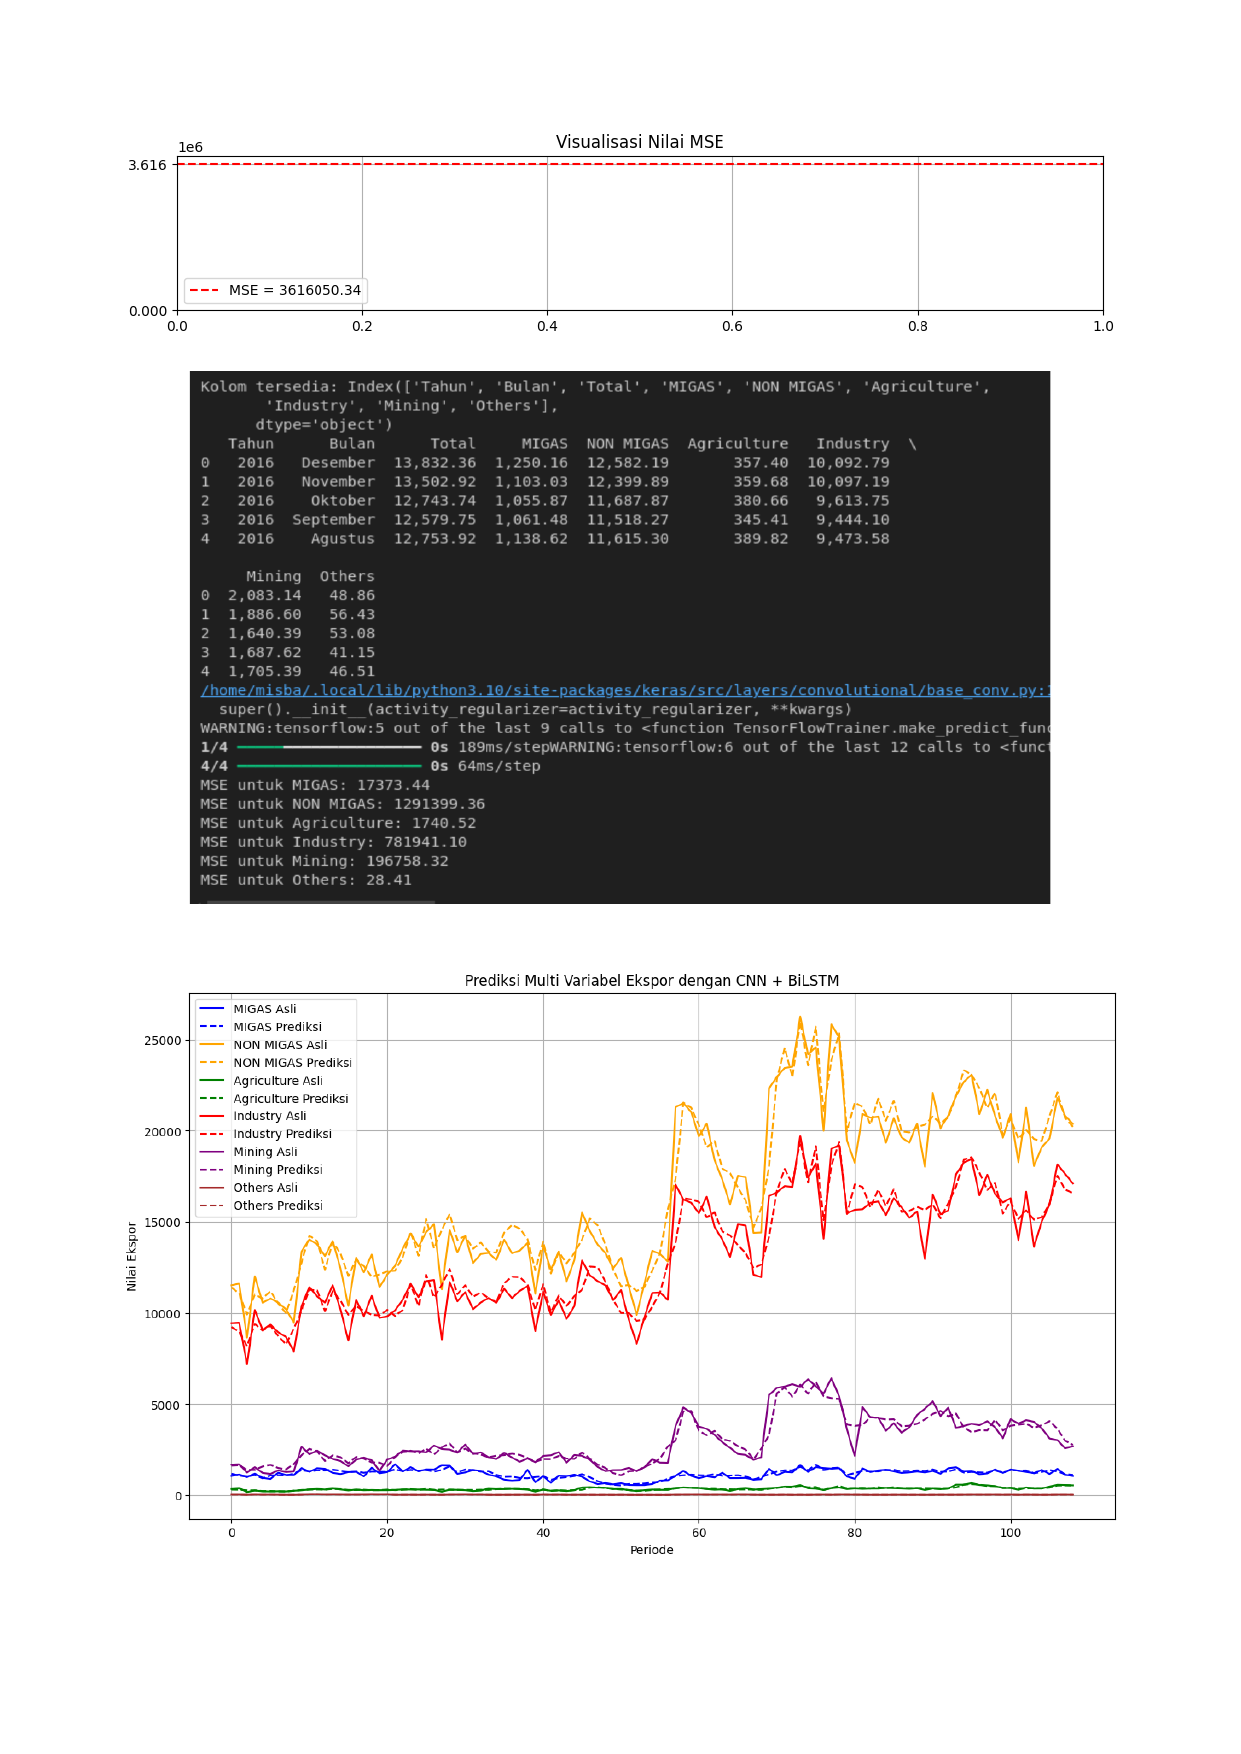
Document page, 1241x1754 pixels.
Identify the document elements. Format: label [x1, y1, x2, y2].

picture [189, 371, 1051, 904]
picture [118, 965, 1123, 1564]
picture [118, 124, 1123, 343]
